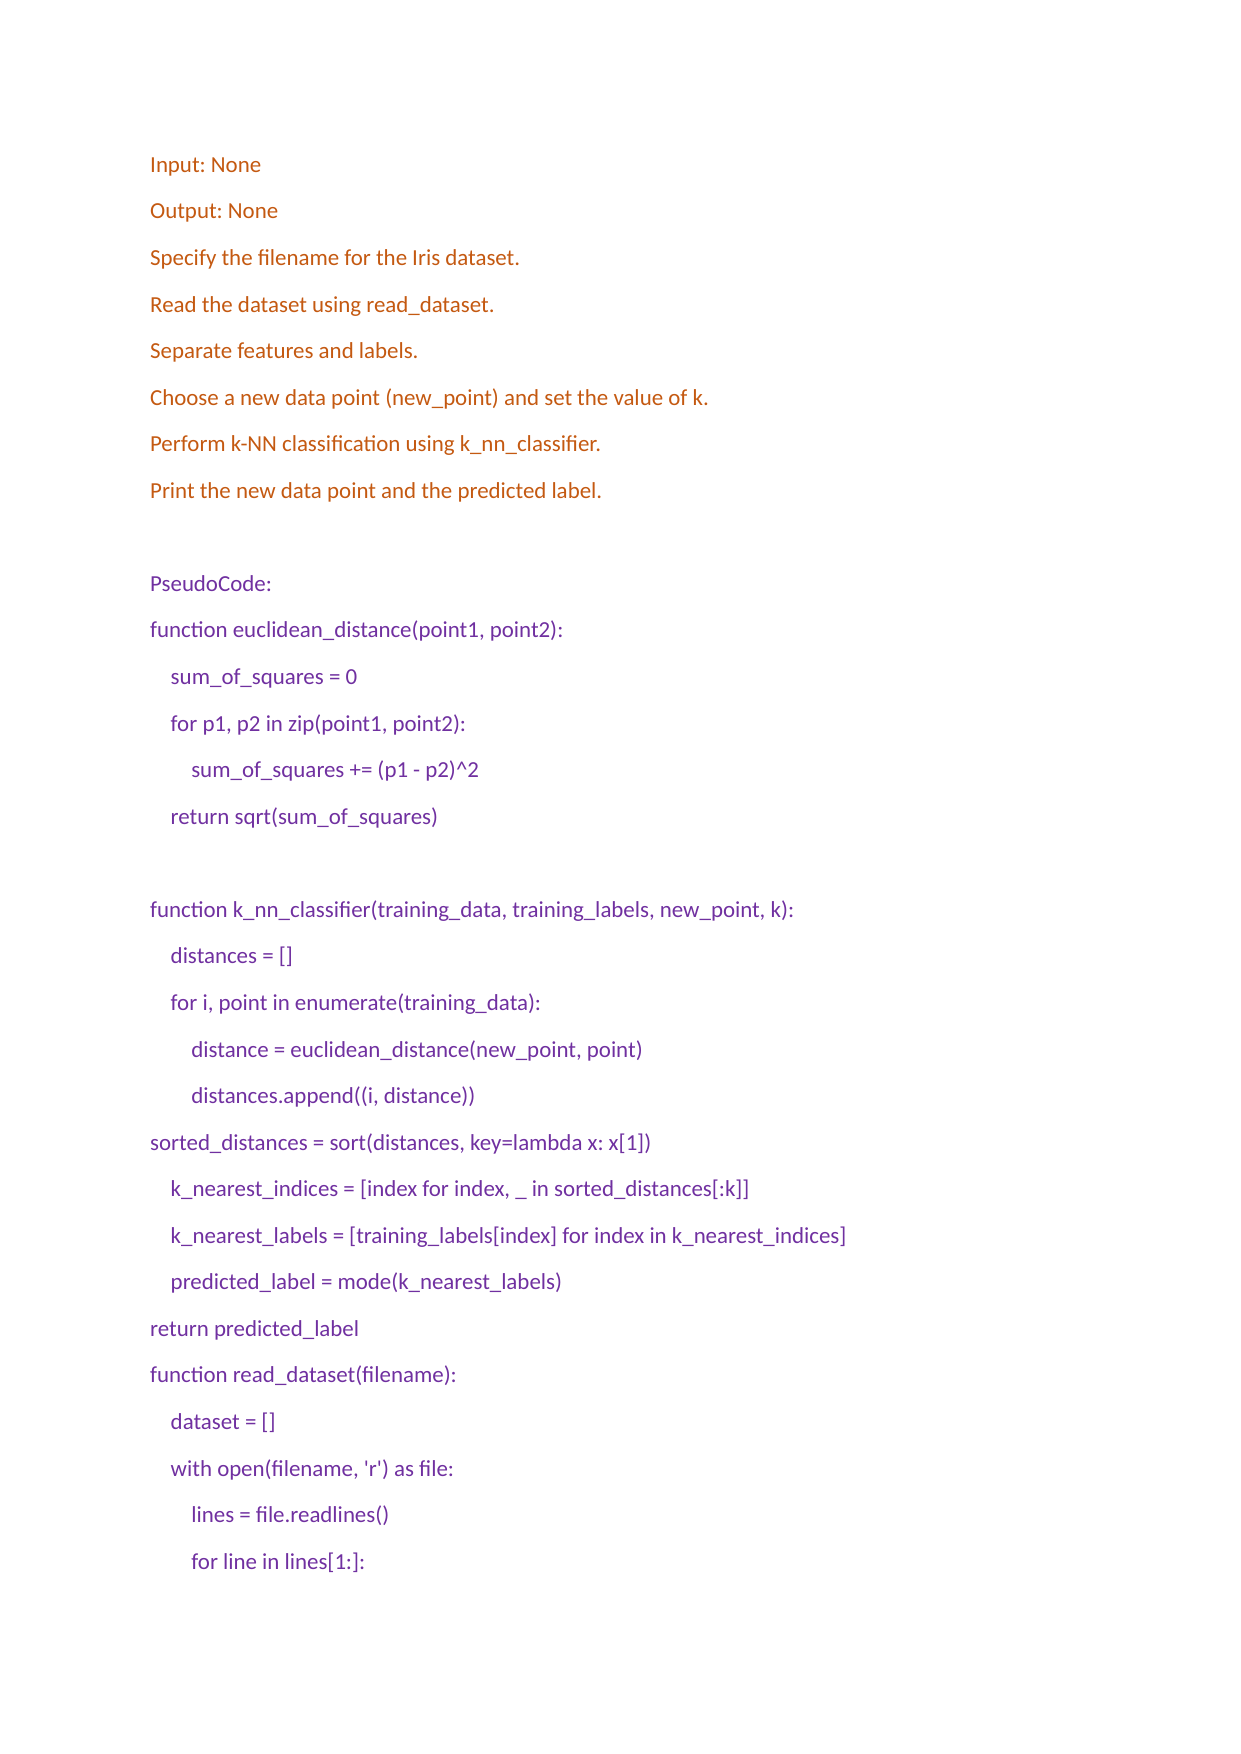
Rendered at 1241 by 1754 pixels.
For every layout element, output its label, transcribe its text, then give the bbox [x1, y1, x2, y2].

text predicted_label = mode(k_nearest_labels) [150, 1267, 1090, 1296]
text Perform k-NN classification using k_nn_classifier. [150, 429, 1090, 457]
text Output: None [150, 197, 1090, 224]
text for i, point in enumerate(training_data): [150, 988, 1090, 1016]
text Input: None [150, 150, 1090, 178]
text with open(filename, 'r') as file: [150, 1454, 1090, 1482]
text lines = file.readlines() [150, 1500, 1090, 1528]
text Specify the filename for the Iris dataset. [150, 243, 1090, 271]
text Separate features and labels. [150, 336, 1090, 364]
text for p1, p2 in zip(point1, point2): [150, 709, 1090, 737]
text distance = euclidean_distance(new_point, point) [150, 1035, 1090, 1063]
text function read_dataset(filename): [150, 1361, 1090, 1389]
text return sqrt(sum_of_squares) [150, 802, 1090, 830]
text Print the new data point and the predicted label. [150, 476, 1090, 504]
text k_nearest_indices = [index for index, _ in sorted_distances[:k]] [150, 1174, 1090, 1202]
text for line in lines[1:]: [150, 1547, 1090, 1575]
text sorted_distances = sort(distances, key=lambda x: x[1]) [150, 1128, 1090, 1156]
text k_nearest_labels = [training_labels[index] for index in k_nearest_indices] [150, 1221, 1090, 1249]
text Read the dataset using read_dataset. [150, 290, 1090, 318]
text function k_nn_classifier(training_data, training_labels, new_point, k): [150, 895, 1090, 923]
text distances.append((i, distance)) [150, 1081, 1090, 1109]
text dataset = [] [150, 1407, 1090, 1435]
text return predicted_label [150, 1314, 1090, 1342]
text distances = [] [150, 942, 1090, 969]
text function euclidean_distance(point1, point2): [150, 616, 1090, 644]
text PseudoCode: [150, 569, 1090, 597]
text Choose a new data point (new_point) and set the value of k. [150, 383, 1090, 411]
text sum_of_squares = 0 [150, 662, 1090, 690]
text sum_of_squares += (p1 - p2)^2 [150, 755, 1090, 783]
